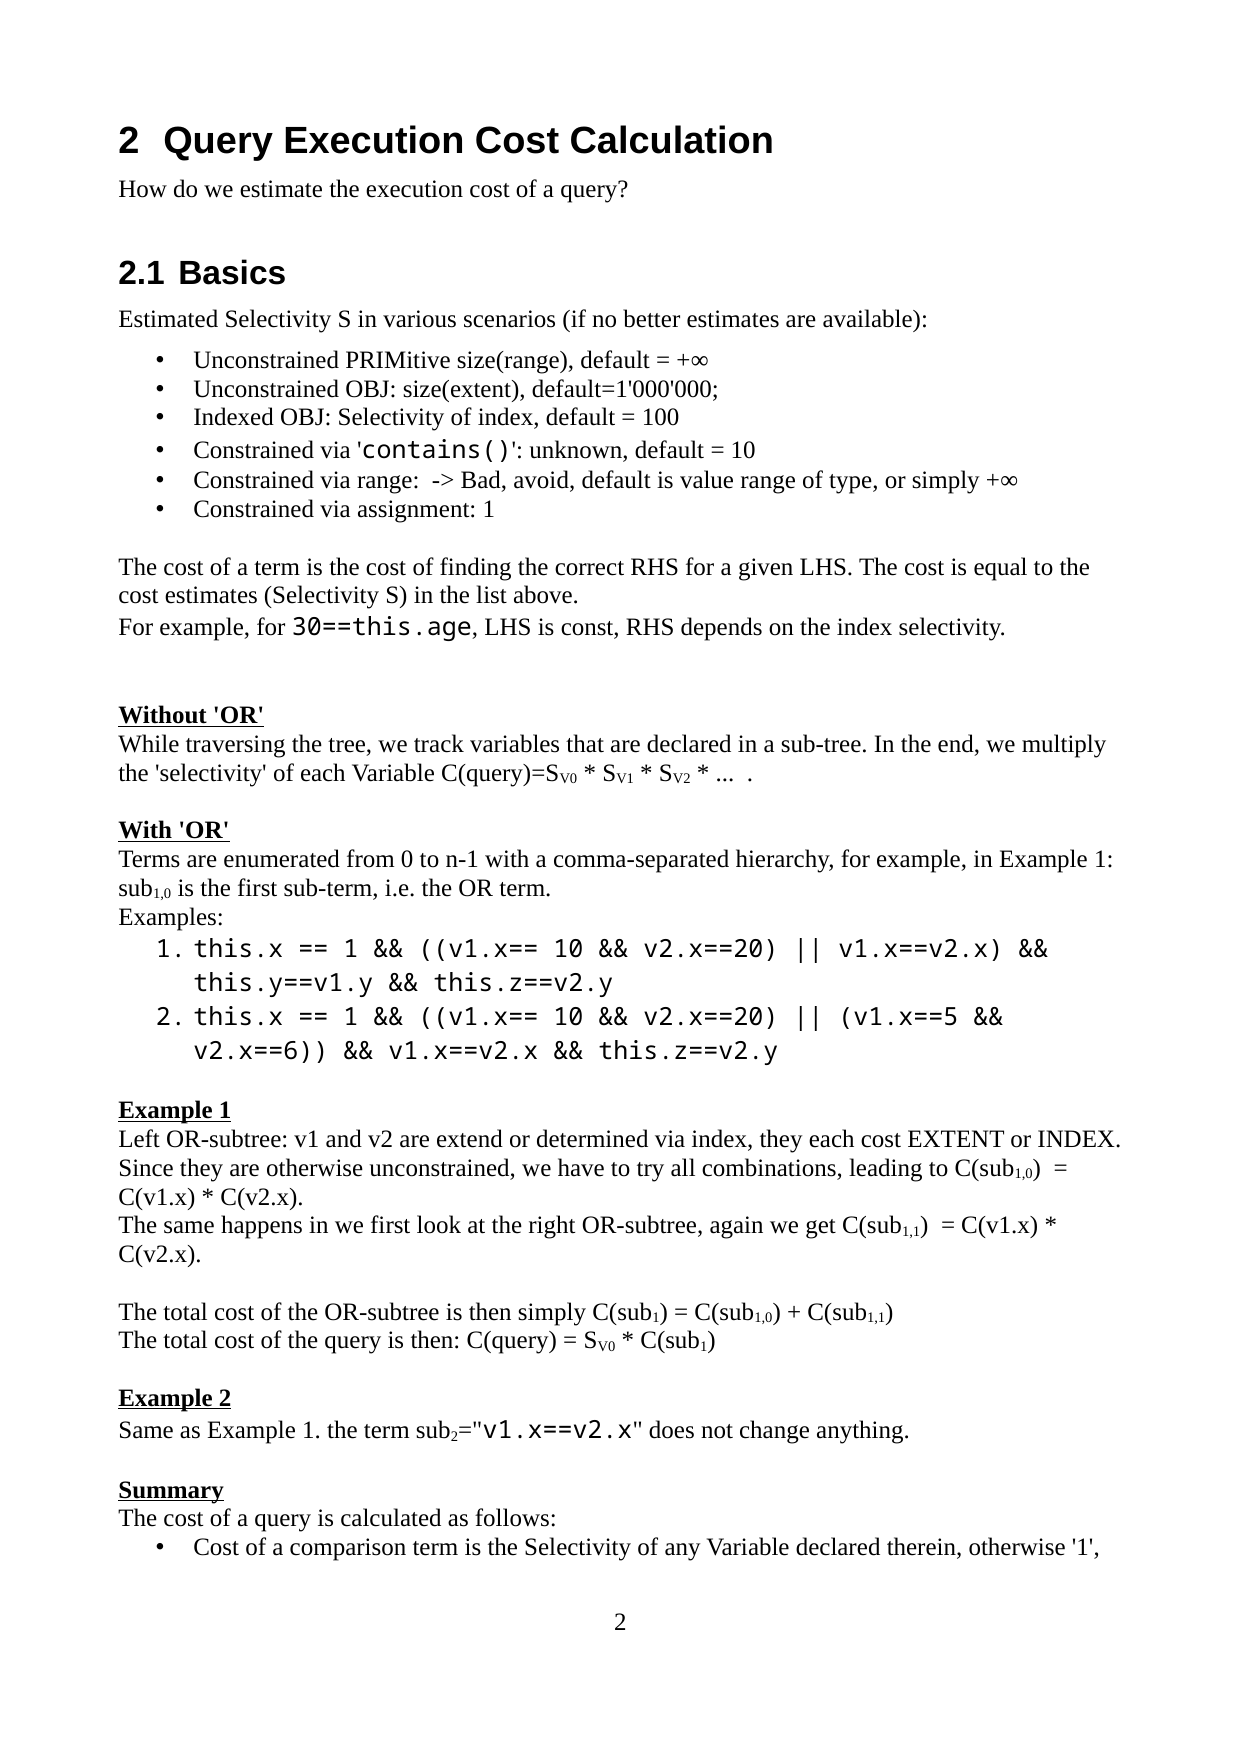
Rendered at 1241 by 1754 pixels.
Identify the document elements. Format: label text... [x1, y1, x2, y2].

text With 'OR' [118, 816, 1122, 844]
text The cost of a query is calculated as follows: [118, 1503, 1122, 1532]
list this.x == 1 && ((v1.x== 10 && v2.x==20) || (v1.x==5 && v2.x==6)) && v1.x==v2.x && this.z==v2.y [156, 999, 1122, 1067]
list Indexed OBJ: Selectivity of index, default = 100 [156, 402, 1122, 431]
text The total cost of the OR-subtree is then simply C(sub1) = C(sub1,0) + C(sub1,1) The total cost of the query is then: C(query) = SV0 * C(sub1) [118, 1297, 1122, 1354]
list Unconstrained OBJ: size(extent), default=1'000'000; [156, 374, 1122, 402]
list Cost of a comparison term is the Selectivity of any Variable declared therein, otherwise '1', [156, 1532, 1122, 1561]
text While traversing the tree, we track variables that are declared in a sub-tree. In the end, we multiply the 'selectivity' of each Variable C(query)=SV0 * SV1 * SV2 * ... . [118, 729, 1122, 787]
text Left OR-subtree: v1 and v2 are extend or determined via index, they each cost EXTENT or INDEX. Since they are otherwise unconstrained, we have to try all combinations, leading to C(sub1,0) = C(v1.x) * C(v2.x). [118, 1124, 1122, 1211]
text Terms are enumerated from 0 to n-1 with a comma-separated hierarchy, for example, in Example 1: sub1,0 is the first sub-term, i.e. the OR term. [118, 844, 1122, 902]
list Unconstrained PRIMitive size(range), default = +∞ [156, 345, 1122, 374]
subtitle Query Execution Cost Calculation [118, 118, 1122, 162]
text Same as Example 1. the term sub2="v1.x==v2.x" does not change anything. [118, 1412, 1122, 1446]
list Constrained via assignment: 1 [156, 494, 1122, 523]
text Without 'OR' [118, 701, 1122, 729]
text Estimated Selectivity S in various scenarios (if no better estimates are available): [118, 304, 1122, 332]
list this.x == 1 && ((v1.x== 10 && v2.x==20) || v1.x==v2.x) && this.y==v1.y && this.z==v2.y [156, 931, 1122, 999]
subtitle Basics [118, 253, 1122, 291]
list Constrained via 'contains()': unknown, default = 10 [156, 431, 1122, 465]
text Summary [118, 1475, 1122, 1503]
list Constrained via range: -> Bad, avoid, default is value range of type, or simply +∞ [156, 465, 1122, 494]
text Example 2 [118, 1383, 1122, 1412]
text How do we estimate the execution cost of a query? [118, 174, 1122, 203]
text The cost of a term is the cost of finding the correct RHS for a given LHS. The cost is equal to the cost estimates (Selectivity S) in the list above. For example, for 30==this.age, LHS is const, RHS depends on the index selectivity. [118, 552, 1122, 672]
text The same happens in we first look at the right OR-subtree, again we get C(sub1,1) = C(v1.x) * C(v2.x). [118, 1211, 1122, 1268]
text Example 1 [118, 1096, 1122, 1124]
text Examples: [118, 902, 1122, 931]
